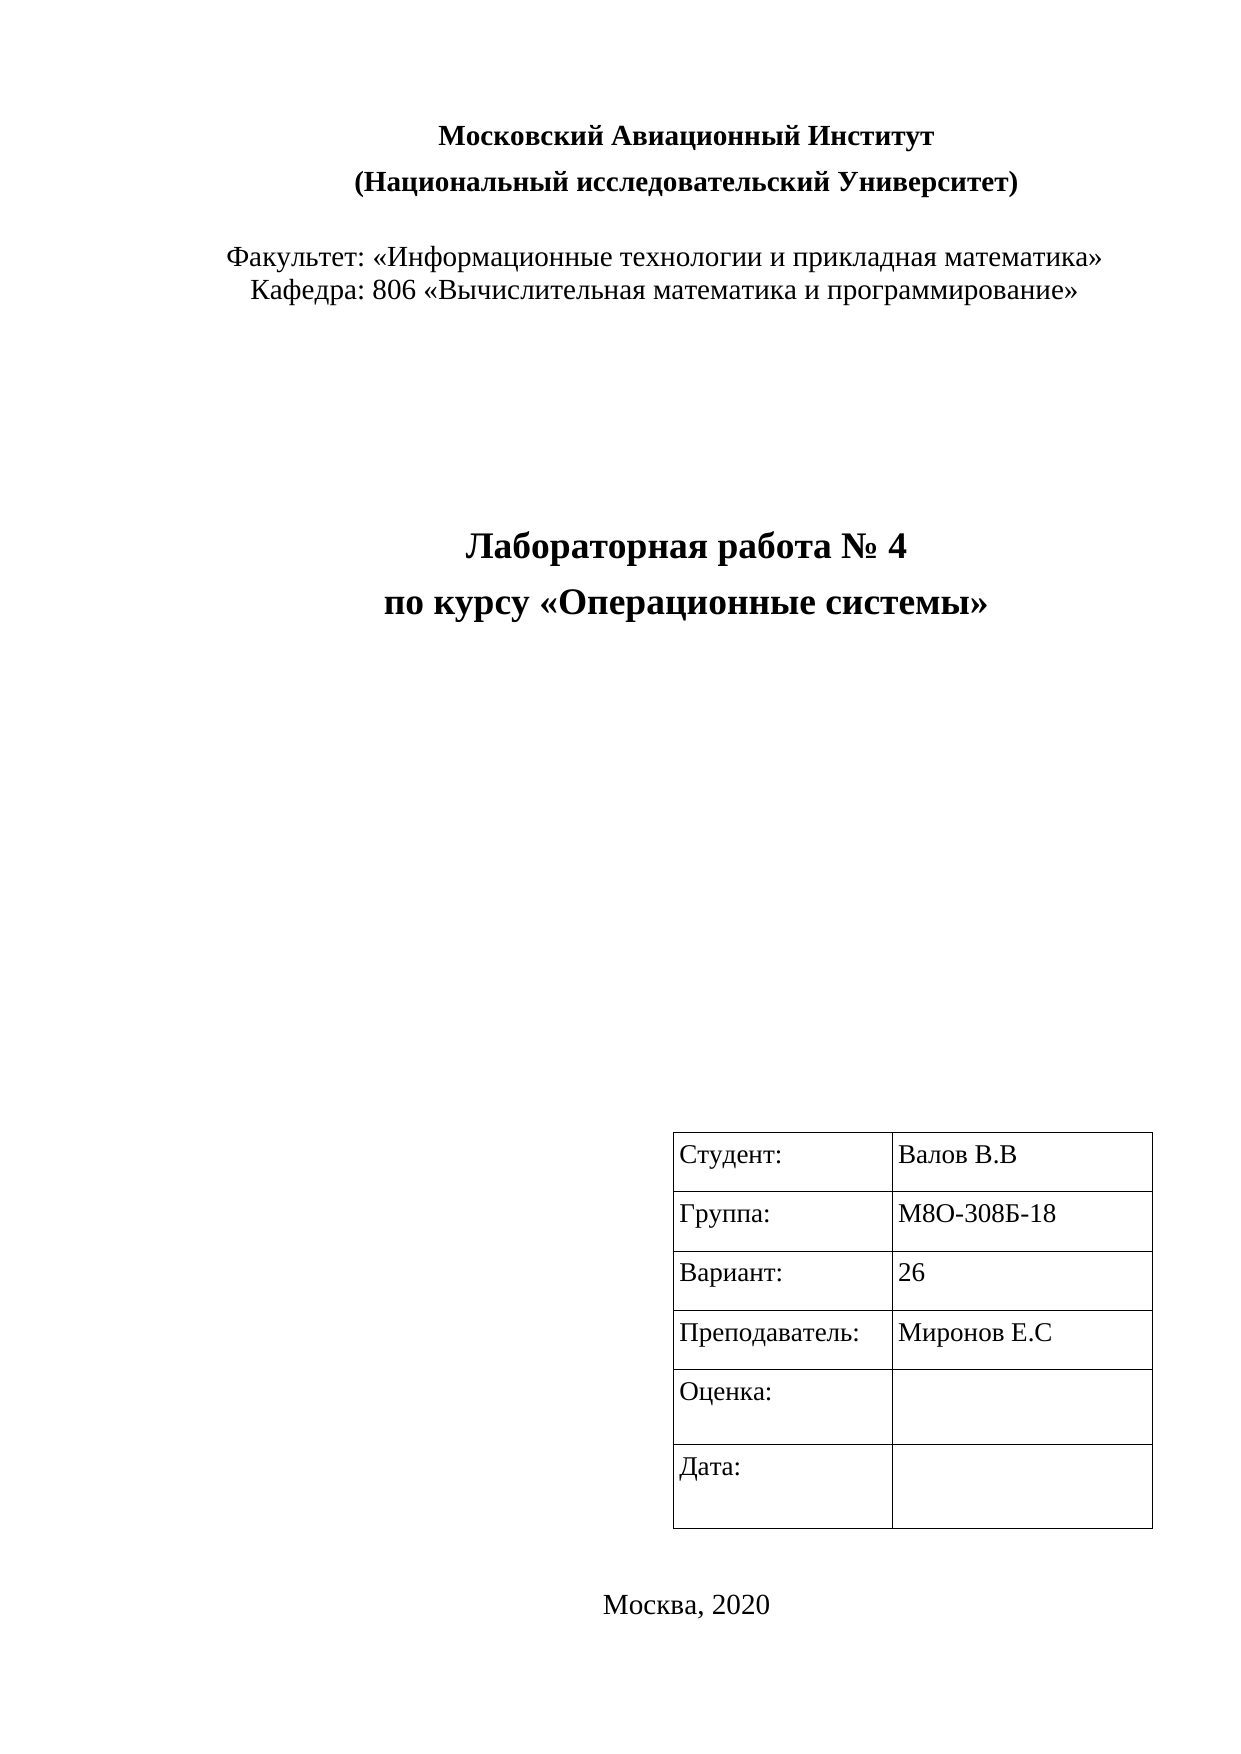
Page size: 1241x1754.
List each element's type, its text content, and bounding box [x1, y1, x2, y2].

table_cell Преподаватель: [674, 1311, 892, 1369]
table_cell [893, 1445, 1152, 1528]
table_cell 26 [893, 1252, 1152, 1310]
text Кафедра: 806 «Вычислительная математика и программирование» [177, 272, 1152, 306]
table_header Валов В.В [893, 1133, 1152, 1191]
table_cell Миронов Е.С [893, 1311, 1152, 1369]
table_cell М8О-308Б-18 [893, 1192, 1152, 1251]
table_header Студент: [674, 1133, 892, 1191]
text (Национальный исследовательский Университет) [177, 164, 1152, 198]
table_cell Вариант: [674, 1252, 892, 1310]
text Лабораторная работа № 4 [177, 524, 1152, 567]
text Московский Авиационный Институт [177, 118, 1152, 152]
table_cell [893, 1370, 1152, 1444]
text Факультет: «Информационные технологии и прикладная математика» [177, 239, 1152, 272]
table_cell Группа: [674, 1192, 892, 1251]
table_cell Оценка: [674, 1370, 892, 1444]
table_cell Дата: [674, 1445, 892, 1528]
text Москва, 2020 [177, 1587, 1152, 1620]
text по курсу «Операционные системы» [177, 579, 1152, 622]
